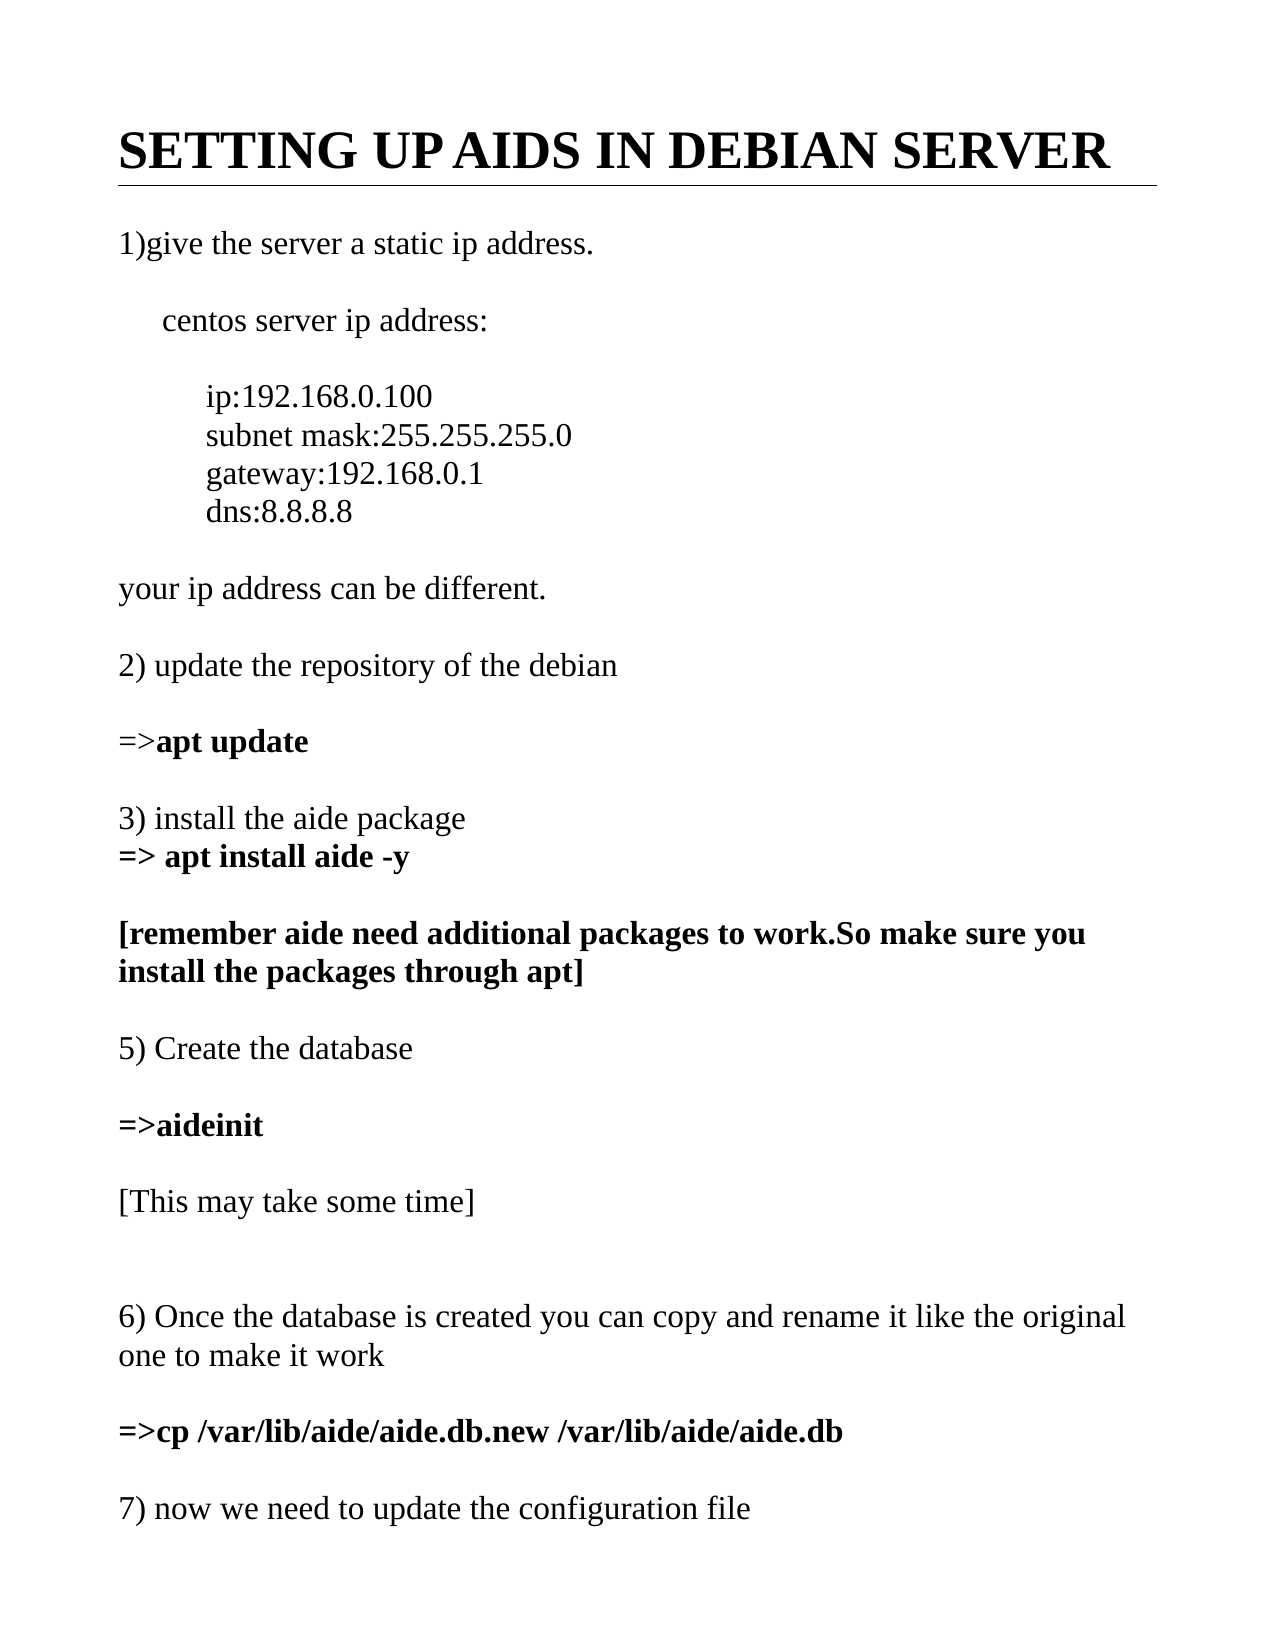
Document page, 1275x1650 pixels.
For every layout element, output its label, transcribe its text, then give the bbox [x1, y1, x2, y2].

text SETTING UP AIDS IN DEBIAN SERVER [118, 118, 1157, 185]
text 5) Create the database [118, 1028, 1157, 1067]
text 2) update the repository of the debian [118, 645, 1157, 683]
text 6) Once the database is created you can copy and rename it like the original one to make it work [118, 1297, 1157, 1373]
text subnet mask:255.255.255.0 [118, 415, 1157, 453]
text 1)give the server a static ip address. [118, 223, 1157, 262]
text your ip address can be different. [118, 568, 1157, 607]
text =>apt update [118, 722, 1157, 760]
text [remember aide need additional packages to work.So make sure you install the packages through apt] [118, 913, 1157, 990]
text [This may take some time] [118, 1182, 1157, 1220]
text centos server ip address: [118, 300, 1157, 338]
text 7) now we need to update the configuration file [118, 1488, 1157, 1527]
text =>aideinit [118, 1105, 1157, 1143]
text gateway:192.168.0.1 [118, 453, 1157, 492]
text 3) install the aide package [118, 798, 1157, 837]
text dns:8.8.8.8 [118, 492, 1157, 530]
text ip:192.168.0.100 [118, 377, 1157, 415]
text =>cp /var/lib/aide/aide.db.new /var/lib/aide/aide.db [118, 1412, 1157, 1450]
text => apt install aide -y [118, 837, 1157, 875]
